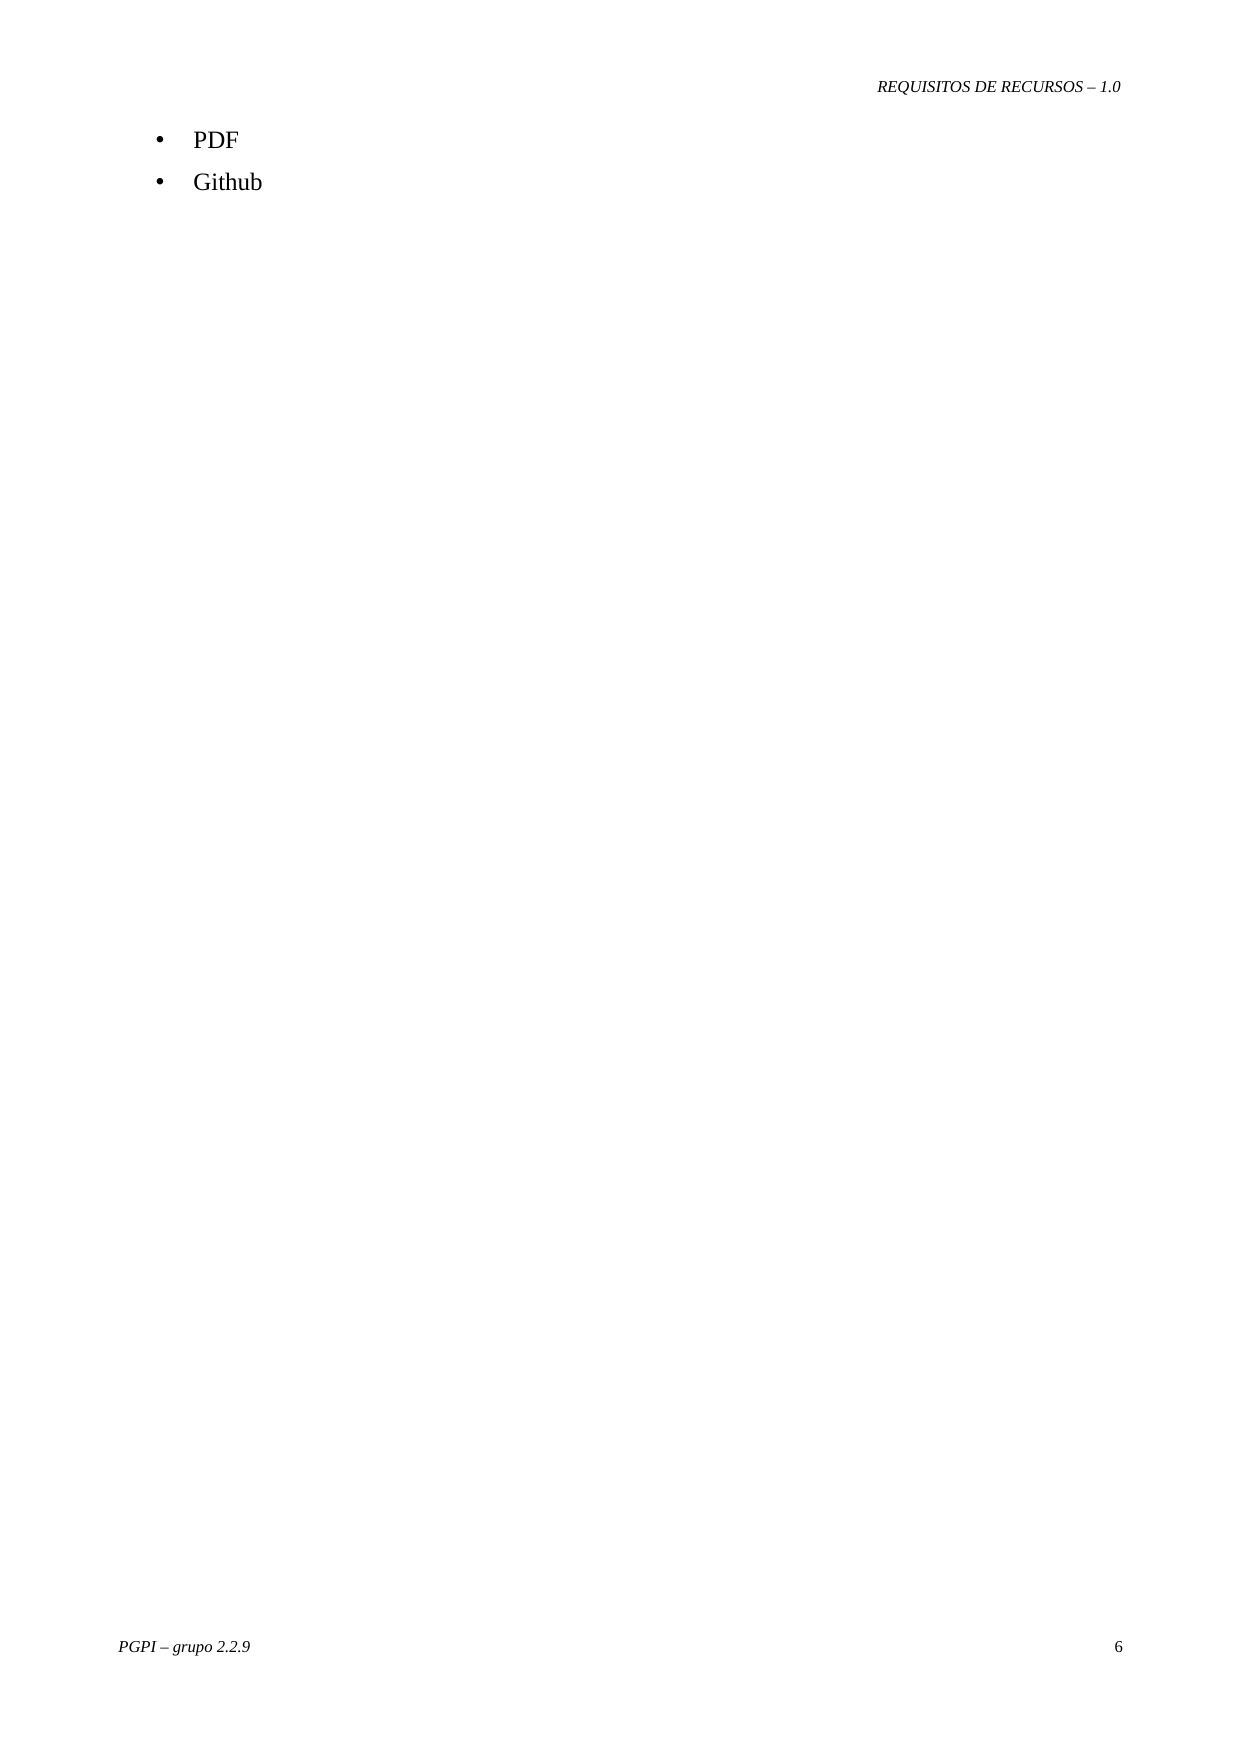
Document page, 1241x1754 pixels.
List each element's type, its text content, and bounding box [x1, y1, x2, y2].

list Github [156, 167, 1122, 195]
list PDF [156, 125, 1122, 154]
